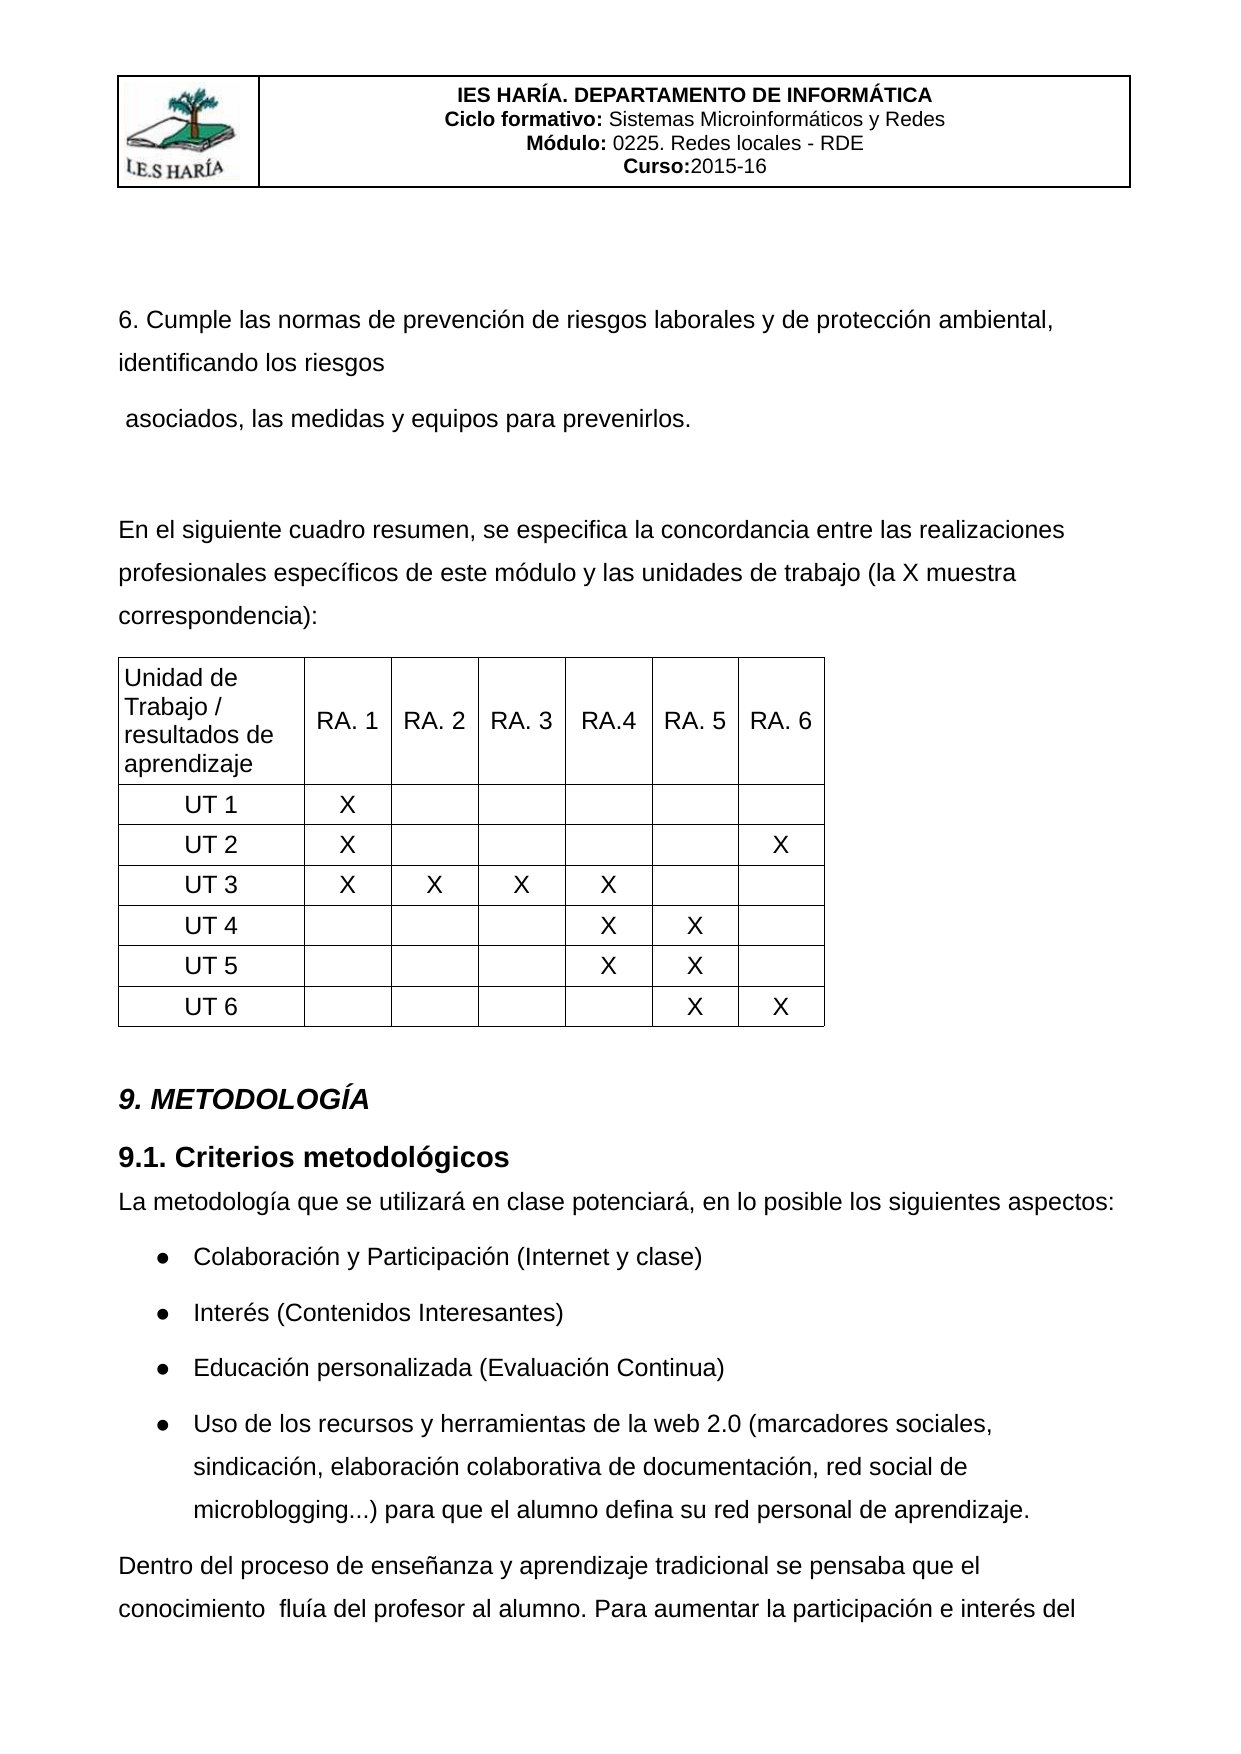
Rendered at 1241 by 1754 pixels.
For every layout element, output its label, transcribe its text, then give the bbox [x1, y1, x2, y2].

table_cell [739, 866, 824, 905]
list Educación personalizada (Evaluación Continua) [156, 1353, 1122, 1382]
table_header RA. 5 [653, 658, 738, 784]
table_cell [653, 785, 738, 824]
table_cell UT 4 [119, 906, 304, 945]
text La metodología que se utilizará en clase potenciará, en lo posible los siguientes aspectos: [118, 1187, 1122, 1215]
picture [123, 82, 241, 180]
subtitle 9. METODOLOGÍA [118, 1082, 1122, 1116]
table_cell UT 2 [119, 825, 304, 864]
list Interés (Contenidos Interesantes) [156, 1298, 1122, 1327]
table_cell [392, 906, 478, 945]
table_cell X [653, 946, 738, 986]
table_cell [392, 946, 478, 986]
table_cell [305, 987, 391, 1026]
table_cell [566, 825, 652, 864]
table_cell [392, 785, 478, 824]
table_cell X [739, 825, 824, 864]
table_cell X [739, 987, 824, 1026]
table_header RA.4 [566, 658, 652, 784]
text 6. Cumple las normas de prevención de riesgos laborales y de protección ambiental, identificando los riesgos [118, 305, 1122, 377]
subtitle 9.1. Criterios metodológicos [118, 1141, 1122, 1174]
table_cell X [566, 946, 652, 986]
table_cell UT 6 [119, 987, 304, 1026]
table_cell [653, 825, 738, 864]
table_cell [479, 906, 565, 945]
table_cell X [566, 906, 652, 945]
table_cell X [392, 866, 478, 905]
table_cell [305, 946, 391, 986]
table_cell [392, 825, 478, 864]
table_cell [566, 987, 652, 1026]
table_cell [479, 825, 565, 864]
table_header RA. 1 [305, 658, 391, 784]
table_cell X [305, 866, 391, 905]
table_cell UT 5 [119, 946, 304, 986]
table_cell [479, 987, 565, 1026]
table_header RA. 6 [739, 658, 824, 784]
table_header RA. 2 [392, 658, 478, 784]
table_header Unidad de Trabajo / resultados de aprendizaje [119, 658, 304, 784]
table_cell [739, 946, 824, 986]
table_cell [392, 987, 478, 1026]
table_cell X [653, 906, 738, 945]
table_cell UT 3 [119, 866, 304, 905]
table_cell X [305, 825, 391, 864]
table_cell [739, 785, 824, 824]
table_cell [653, 866, 738, 905]
table_cell X [566, 866, 652, 905]
table_cell X [305, 785, 391, 824]
table_cell X [653, 987, 738, 1026]
text asociados, las medidas y equipos para prevenirlos. [118, 404, 1122, 433]
table_cell [305, 906, 391, 945]
text Dentro del proceso de enseñanza y aprendizaje tradicional se pensaba que el conocimiento fluía del profesor al alumno. Para aumentar la participación e interés del [118, 1551, 1122, 1623]
table_header RA. 3 [479, 658, 565, 784]
text En el siguiente cuadro resumen, se especifica la concordancia entre las realizaciones profesionales específicos de este módulo y las unidades de trabajo (la X muestra correspondencia): [118, 515, 1122, 630]
table_cell [479, 785, 565, 824]
table_cell [479, 946, 565, 986]
table_cell UT 1 [119, 785, 304, 824]
table_cell X [479, 866, 565, 905]
table_cell [566, 785, 652, 824]
list Uso de los recursos y herramientas de la web 2.0 (marcadores sociales, sindicación, elaboración colaborativa de documentación, red social de microblogging...) para que el alumno defina su red personal de aprendizaje. [156, 1409, 1122, 1524]
list Colaboración y Participación (Internet y clase) [156, 1242, 1122, 1271]
table_cell [739, 906, 824, 945]
